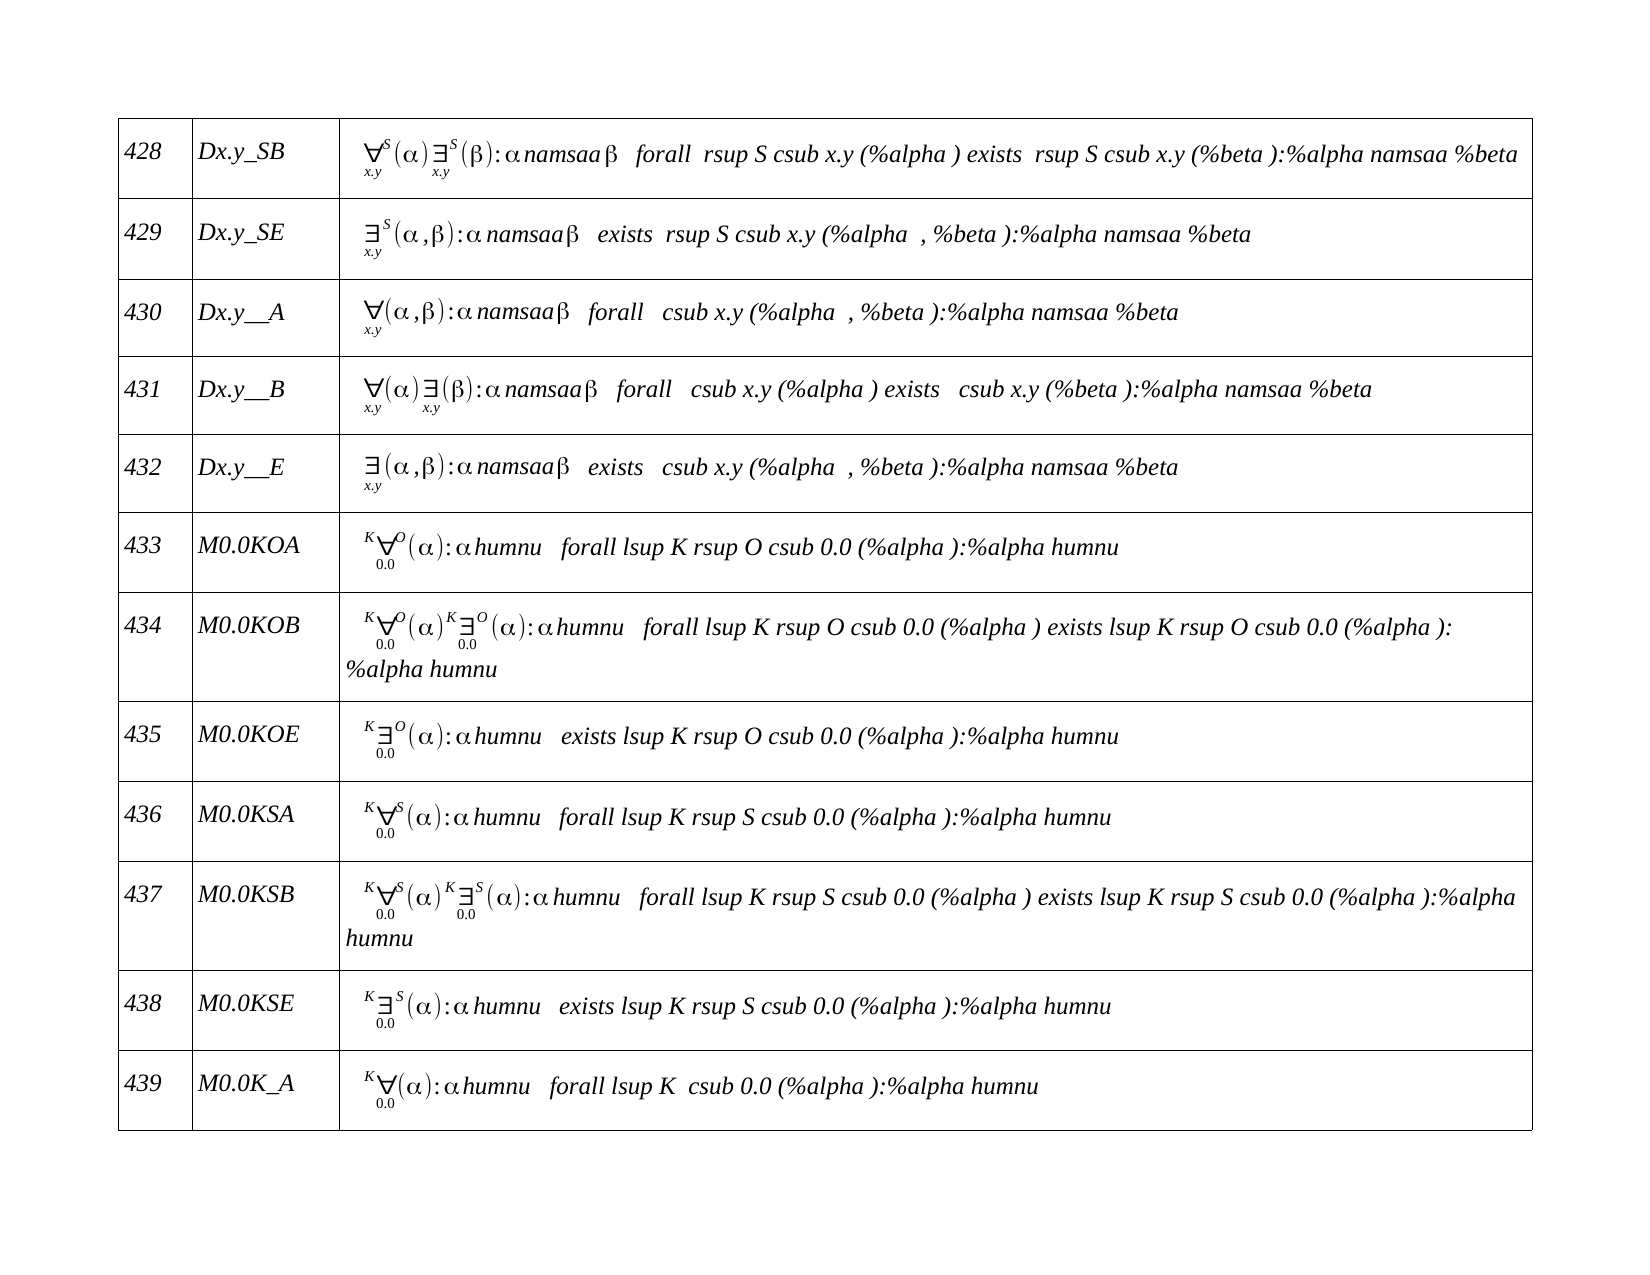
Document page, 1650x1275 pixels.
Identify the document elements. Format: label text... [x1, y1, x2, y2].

table_cell forall lsup K rsup O csub 0.0 (%alpha ) exists lsup K rsup O csub 0.0 (%alpha ):%alpha humnu [340, 593, 1532, 701]
table_cell forall csub x.y (%alpha , %beta ):%alpha namsaa %beta [340, 280, 1532, 356]
table_cell 428 [119, 119, 192, 198]
table_cell 432 [119, 435, 192, 512]
table_cell exists rsup S csub x.y (%alpha , %beta ):%alpha namsaa %beta [340, 199, 1532, 278]
table_cell Dx.y_SE [193, 199, 339, 278]
table_cell 431 [119, 357, 192, 434]
table_cell Dx.y__B [193, 357, 339, 434]
table_cell 429 [119, 199, 192, 278]
table_cell 439 [119, 1051, 192, 1130]
table_cell 436 [119, 782, 192, 861]
table_cell Dx.y_SB [193, 119, 339, 198]
table_cell 434 [119, 593, 192, 701]
table_cell forall lsup K rsup S csub 0.0 (%alpha ) exists lsup K rsup S csub 0.0 (%alpha ):%alpha humnu [340, 862, 1532, 970]
table_cell M0.0KOA [193, 513, 339, 592]
table_cell M0.0KSB [193, 862, 339, 970]
table_cell forall lsup K csub 0.0 (%alpha ):%alpha humnu [340, 1051, 1532, 1130]
table_cell M0.0KOE [193, 702, 339, 781]
table_cell forall csub x.y (%alpha ) exists csub x.y (%beta ):%alpha namsaa %beta [340, 357, 1532, 434]
table_cell Dx.y__A [193, 280, 339, 356]
table_cell exists lsup K rsup S csub 0.0 (%alpha ):%alpha humnu [340, 971, 1532, 1050]
table_cell M0.0KOB [193, 593, 339, 701]
table_cell exists lsup K rsup O csub 0.0 (%alpha ):%alpha humnu [340, 702, 1532, 781]
table_cell 437 [119, 862, 192, 970]
table_cell Dx.y__E [193, 435, 339, 512]
table_cell forall rsup S csub x.y (%alpha ) exists rsup S csub x.y (%beta ):%alpha namsaa %beta [340, 119, 1532, 198]
table_cell M0.0KSA [193, 782, 339, 861]
table_cell forall lsup K rsup O csub 0.0 (%alpha ):%alpha humnu [340, 513, 1532, 592]
table_cell M0.0KSE [193, 971, 339, 1050]
table_cell M0.0K_A [193, 1051, 339, 1130]
table_cell 438 [119, 971, 192, 1050]
table_cell exists csub x.y (%alpha , %beta ):%alpha namsaa %beta [340, 435, 1532, 512]
table_cell forall lsup K rsup S csub 0.0 (%alpha ):%alpha humnu [340, 782, 1532, 861]
table_cell 430 [119, 280, 192, 356]
table_cell 435 [119, 702, 192, 781]
table_cell 433 [119, 513, 192, 592]
